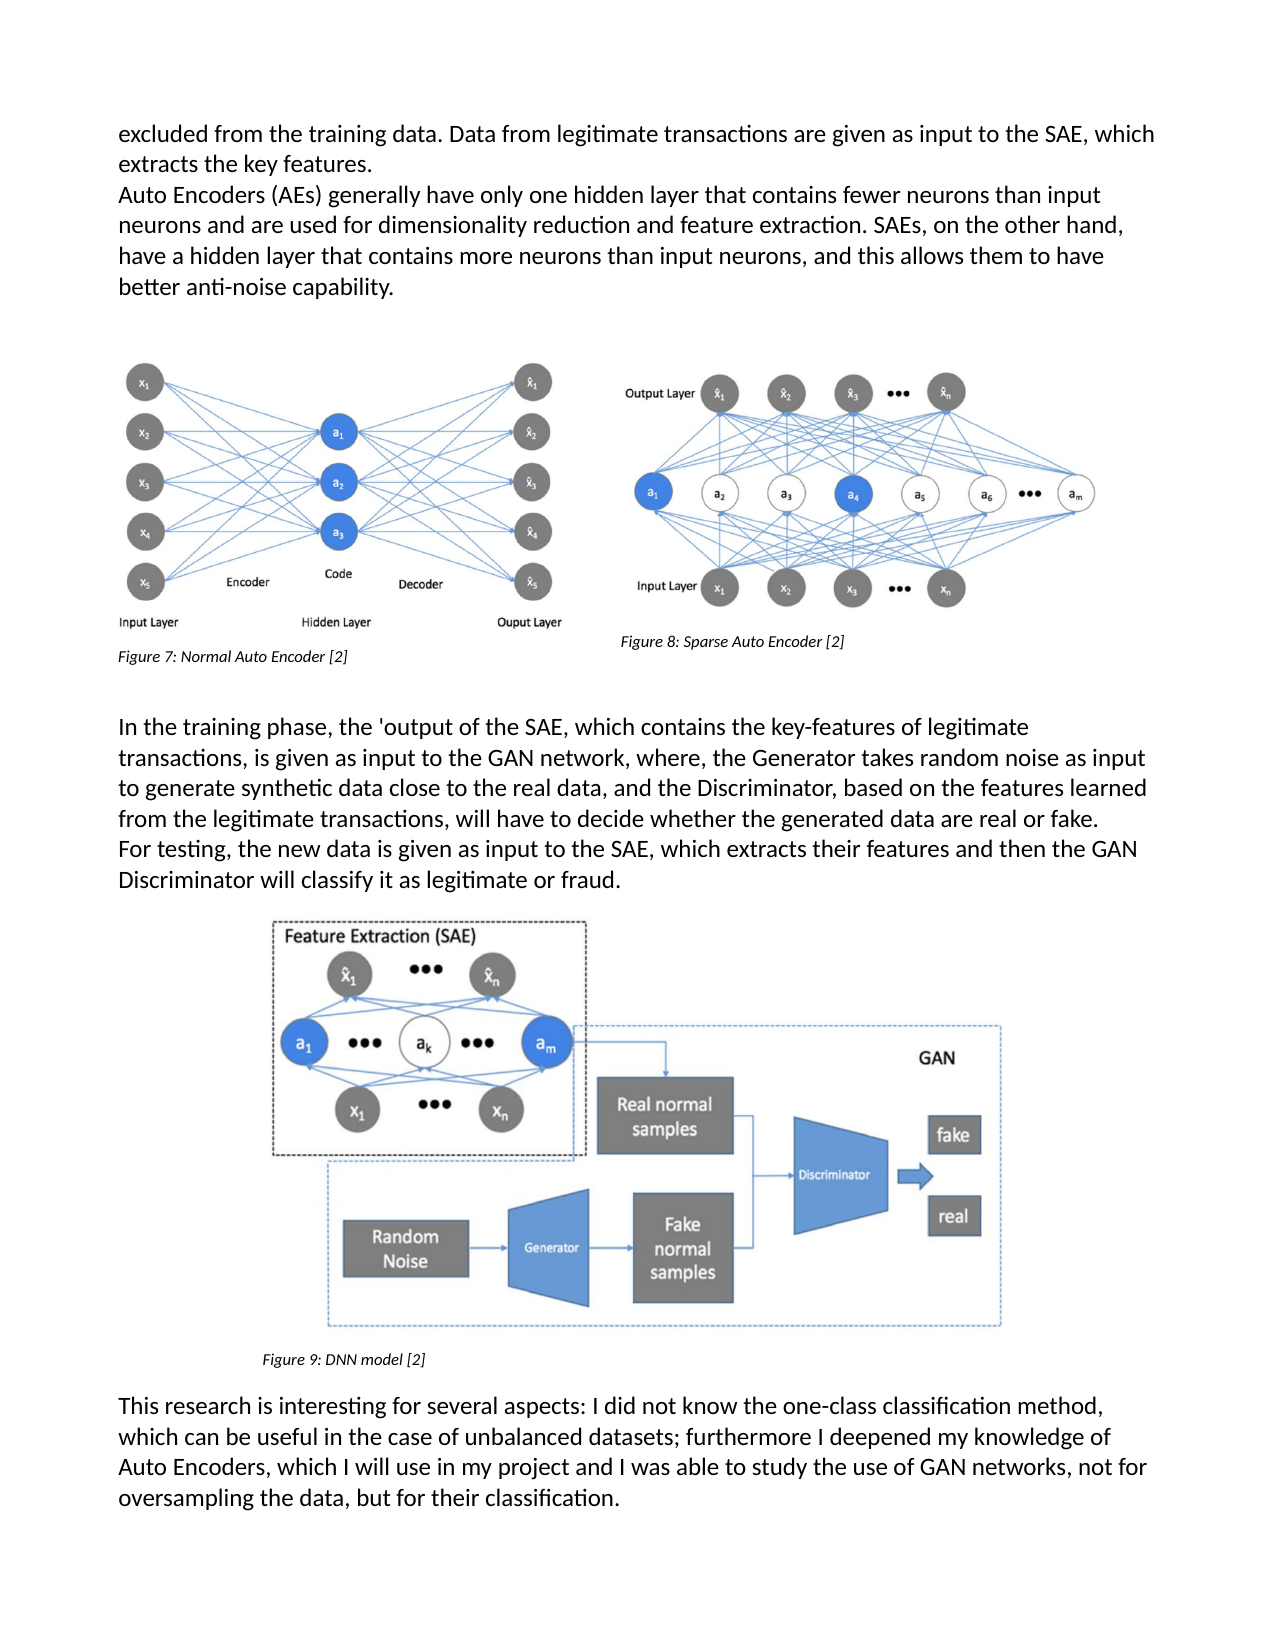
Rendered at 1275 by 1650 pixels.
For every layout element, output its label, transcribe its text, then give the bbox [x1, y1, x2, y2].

text Figure 7: Normal Auto Encoder [2] [118, 634, 568, 667]
text This research is interesting for several aspects: I did not know the one-class classification method, which can be useful in the case of unbalanced datasets; furthermore I deepened my knowledge of Auto Encoders, which I will use in my project and I was able to study the use of GAN networks, not for oversampling the data, but for their classification. [118, 1390, 1157, 1512]
text Auto Encoders (AEs) generally have only one hidden layer that contains fewer neurons than input neurons and are used for dimensionality reduction and feature extraction. SAEs, on the other hand, have a hidden layer that contains more neurons than input neurons, and this allows them to have better anti-noise capability. [118, 179, 1157, 301]
picture [620, 359, 1102, 619]
text In the training phase, the 'output of the SAE, which contains the key-features of legitimate transactions, is given as input to the GAN network, where, the Generator takes random noise as input to generate synthetic data close to the real data, and the Discriminator, based on the features learned from the legitimate transactions, will have to decide whether the generated data are real or fake. [118, 711, 1157, 833]
picture [262, 910, 1013, 1337]
picture [117, 357, 568, 634]
text Figure 8: Sparse Auto Encoder [2] [621, 619, 1101, 652]
text Figure 9: DNN model [2] [262, 1337, 1012, 1369]
text excluded from the training data. Data from legitimate transactions are given as input to the SAE, which extracts the key features. [118, 118, 1157, 179]
text For testing, the new data is given as input to the SAE, which extracts their features and then the GAN Discriminator will classify it as legitimate or fraud. [118, 833, 1157, 894]
